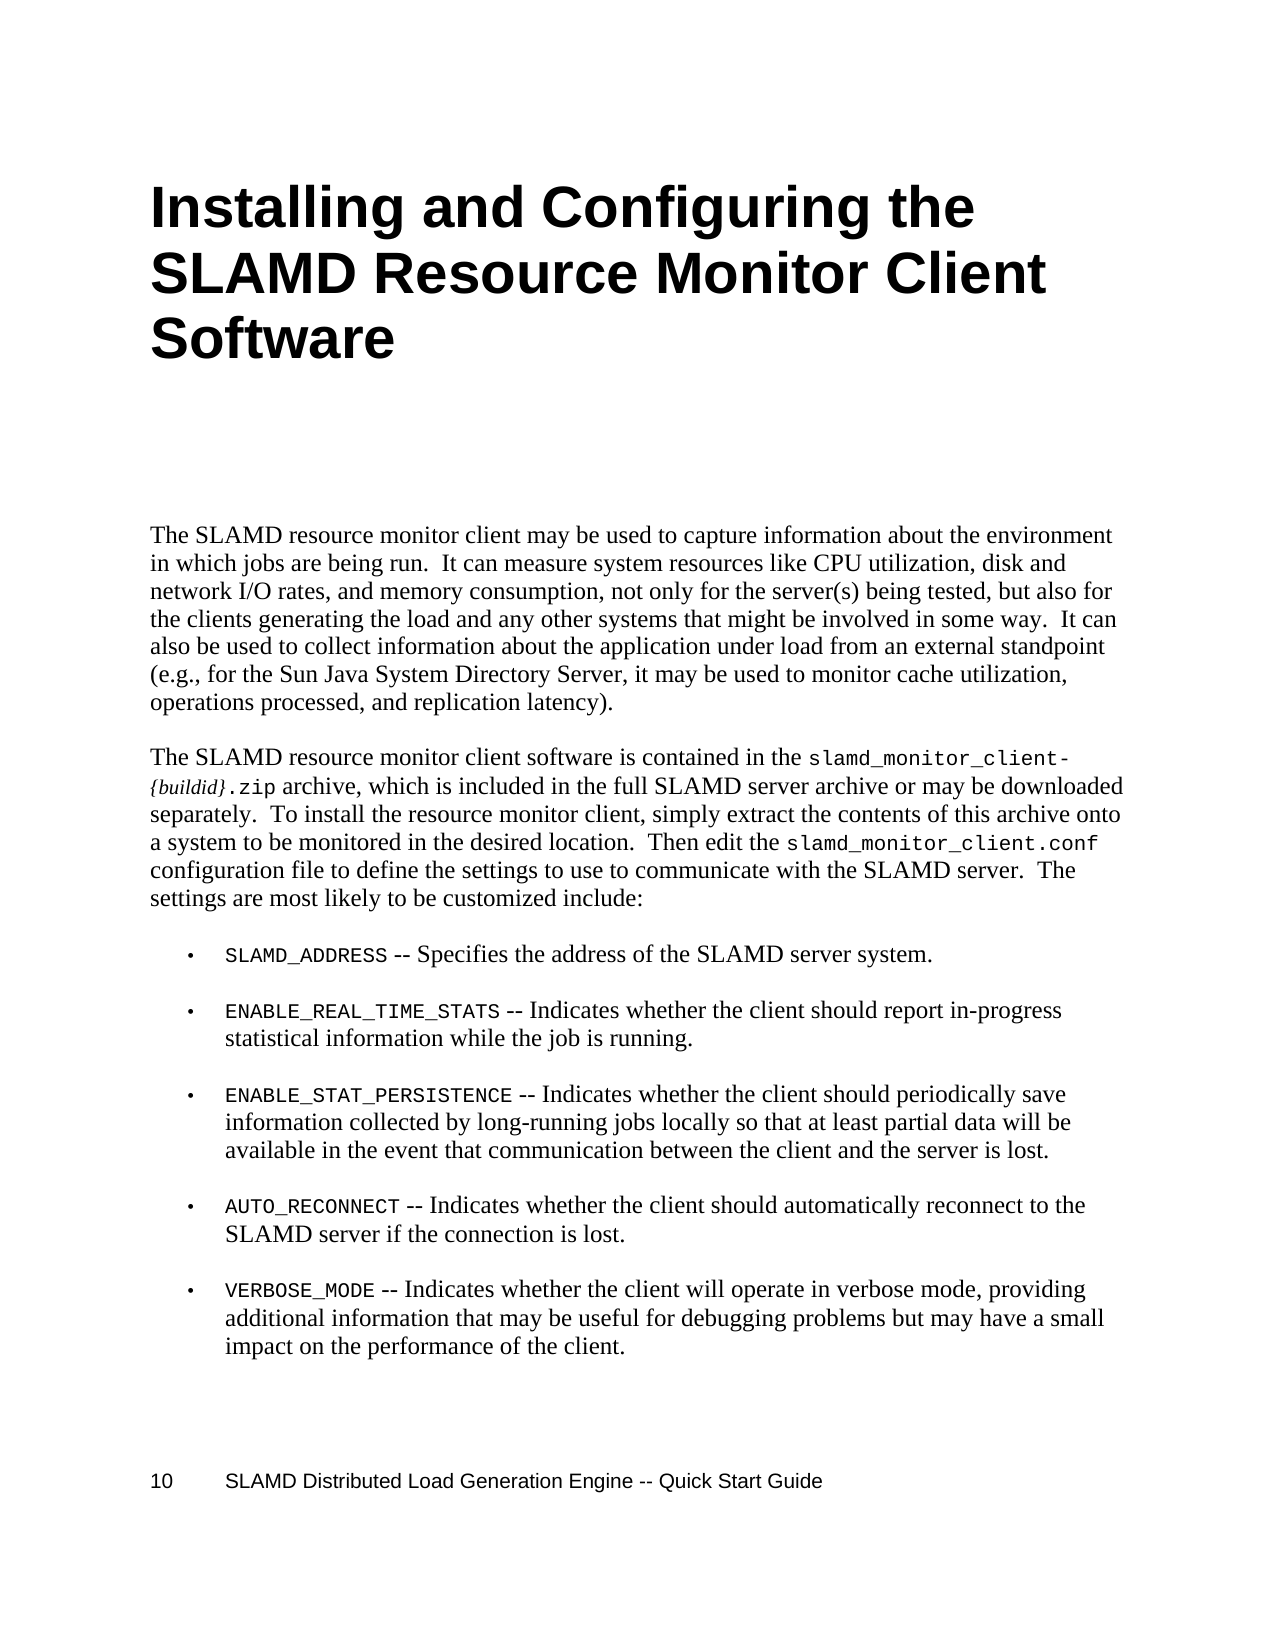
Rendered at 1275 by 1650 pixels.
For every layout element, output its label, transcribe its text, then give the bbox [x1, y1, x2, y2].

list ENABLE_STAT_PERSISTENCE -- Indicates whether the client should periodically save information collected by long-running jobs locally so that at least partial data will be available in the event that communication between the client and the server is lost. [187, 1080, 1125, 1164]
list AUTO_RECONNECT -- Indicates whether the client should automatically reconnect to the SLAMD server if the connection is lost. [187, 1192, 1125, 1248]
subtitle Installing and Configuring the SLAMD Resource Monitor Client Software [150, 175, 1125, 371]
list VERBOSE_MODE -- Indicates whether the client will operate in verbose mode, providing additional information that may be useful for debugging problems but may have a small impact on the performance of the client. [187, 1276, 1125, 1359]
text The SLAMD resource monitor client may be used to capture information about the environment in which jobs are being run. It can measure system resources like CPU utilization, disk and network I/O rates, and memory consumption, not only for the server(s) being tested, but also for the clients generating the load and any other systems that might be involved in some way. It can also be used to collect information about the application under load from an external standpoint (e.g., for the Sun Java System Directory Server, it may be used to monitor cache utilization, operations processed, and replication latency). [150, 522, 1125, 716]
text The SLAMD resource monitor client software is contained in the slamd_monitor_client-{buildid}.zip archive, which is included in the full SLAMD server archive or may be downloaded separately. To install the resource monitor client, simply extract the contents of this archive onto a system to be monitored in the desired location. Then edit the slamd_monitor_client.conf configuration file to define the settings to use to communicate with the SLAMD server. The settings are most likely to be customized include: [150, 743, 1125, 912]
list SLAMD_ADDRESS -- Specifies the address of the SLAMD server system. [187, 940, 1125, 968]
list ENABLE_REAL_TIME_STATS -- Indicates whether the client should report in-progress statistical information while the job is running. [187, 996, 1125, 1052]
